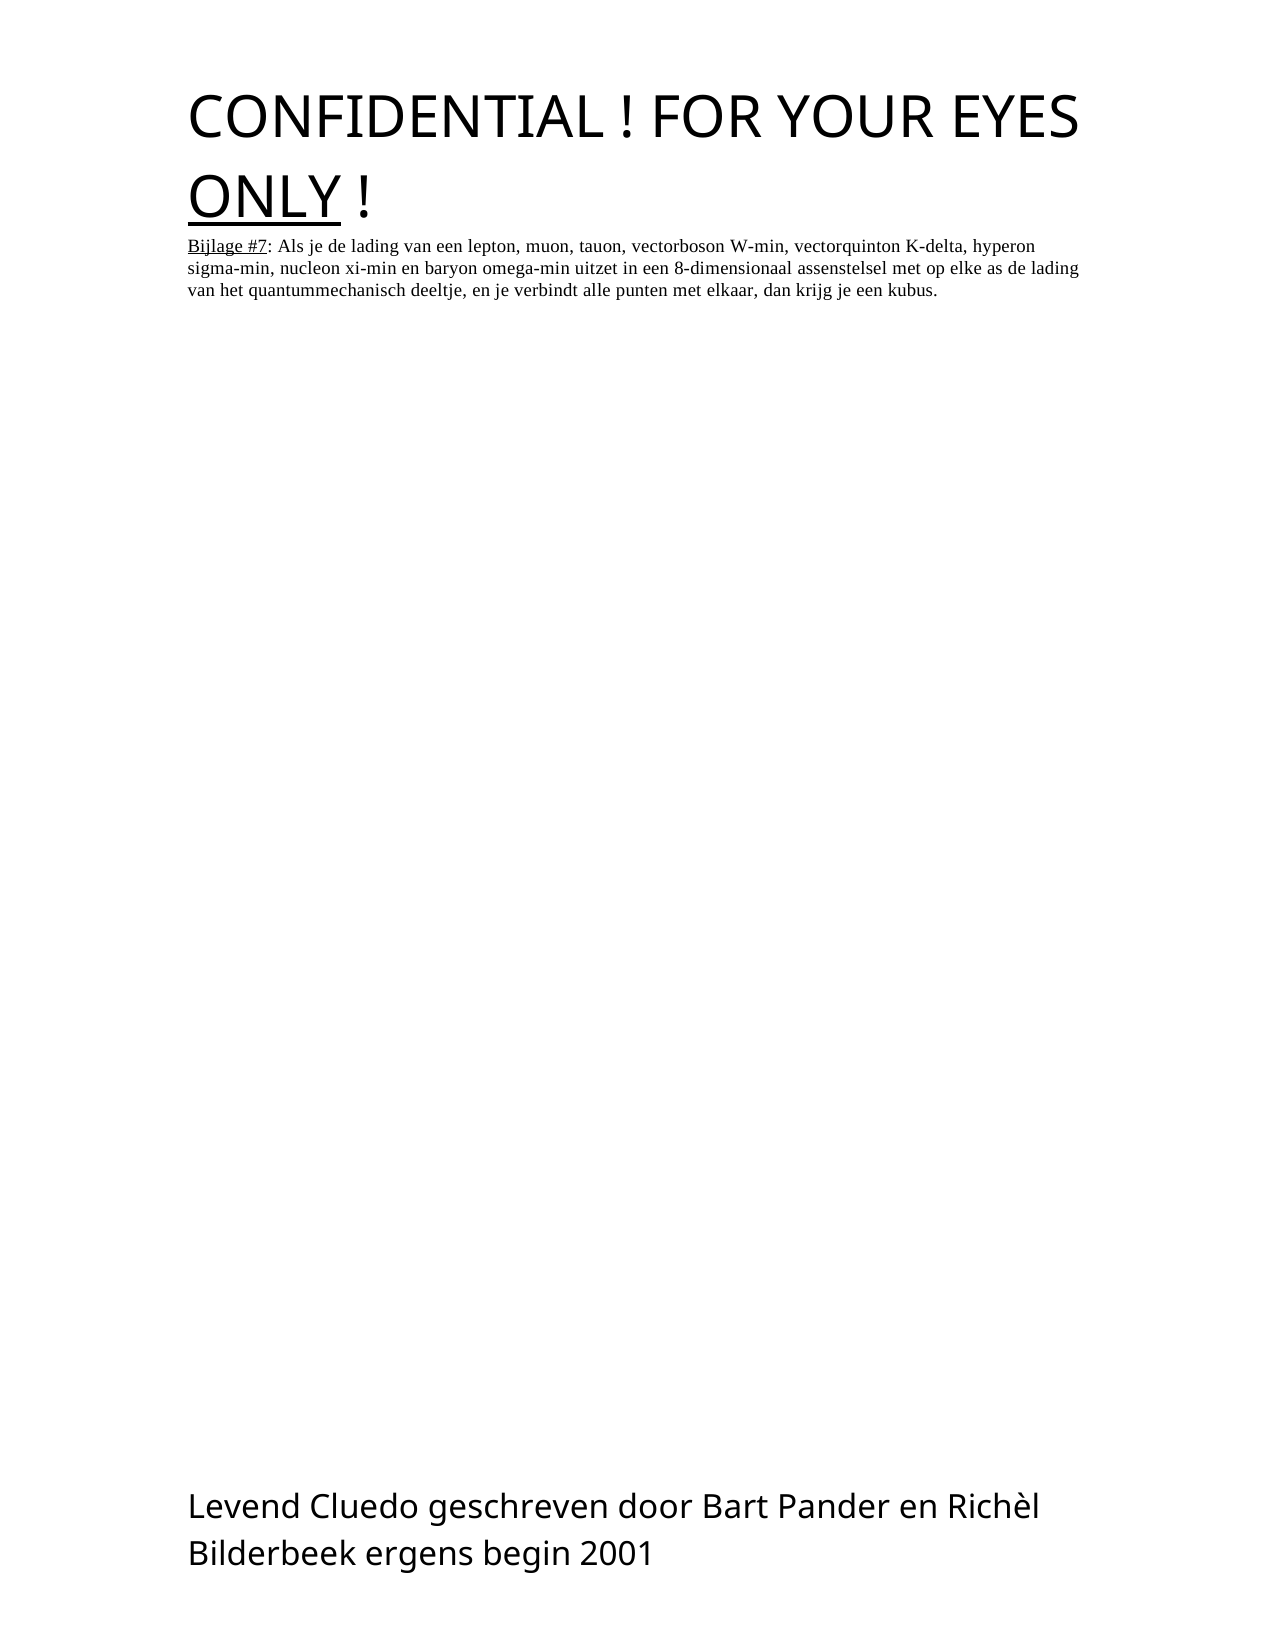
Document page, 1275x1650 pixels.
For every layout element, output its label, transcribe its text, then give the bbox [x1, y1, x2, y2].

text Bijlage #7: Als je de lading van een lepton, muon, tauon, vectorboson W-min, vectorquinton K-delta, hyperon sigma-min, nucleon xi-min en baryon omega-min uitzet in een 8-dimensionaal assenstelsel met op elke as de lading van het quantummechanisch deeltje, en je verbindt alle punten met elkaar, dan krijg je een kubus. [187, 234, 1087, 300]
